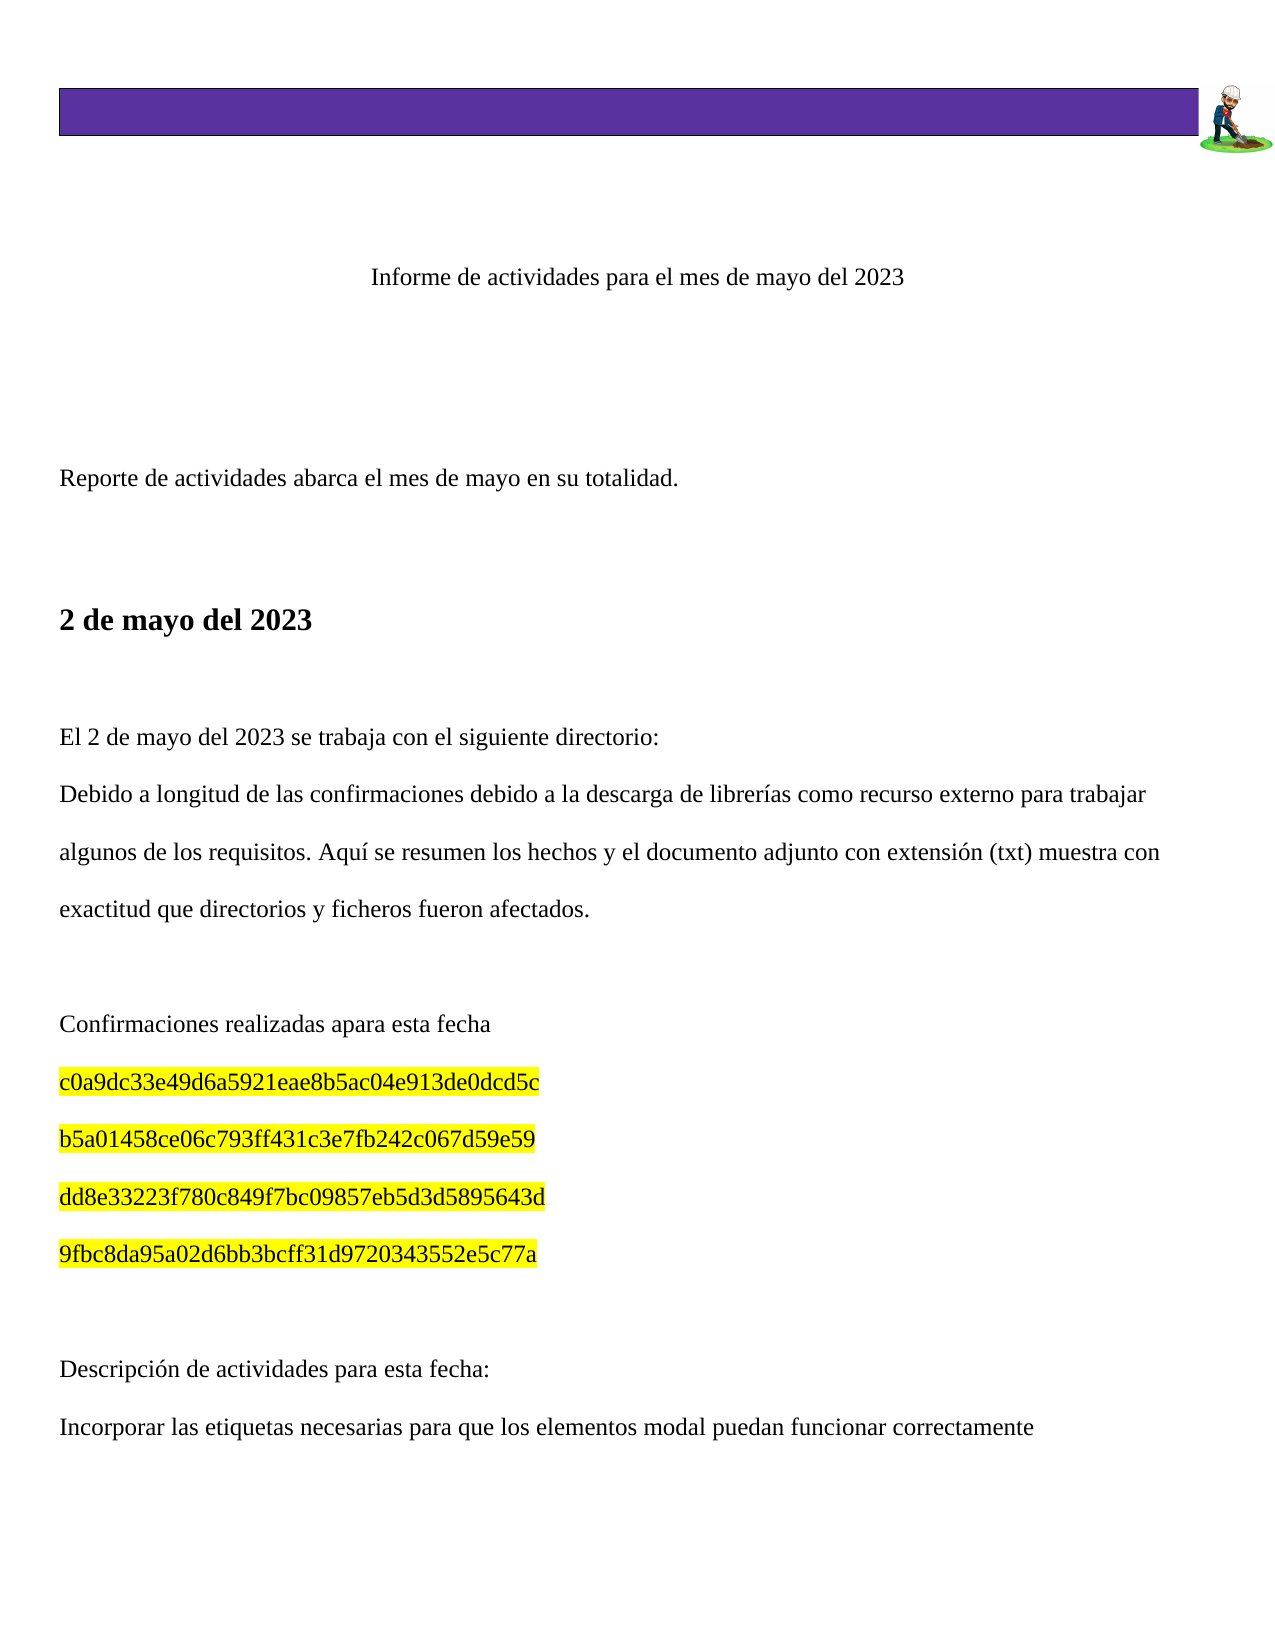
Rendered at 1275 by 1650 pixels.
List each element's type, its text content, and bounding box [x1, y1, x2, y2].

text Incorporar las etiquetas necesarias para que los elementos modal puedan funcionar correctamente [59, 1397, 1216, 1441]
picture [1198, 82, 1275, 155]
text c0a9dc33e49d6a5921eae8b5ac04e913de0dcd5c [59, 1052, 1216, 1096]
text Confirmaciones realizadas apara esta fecha [59, 995, 1216, 1038]
text El 2 de mayo del 2023 se trabaja con el siguiente directorio: [59, 712, 1216, 751]
text dd8e33223f780c849f7bc09857eb5d3d5895643d [59, 1167, 1216, 1211]
text Informe de actividades para el mes de mayo del 2023 [59, 239, 1216, 291]
text Reporte de actividades abarca el mes de mayo en su totalidad. [59, 463, 1216, 492]
text 2 de mayo del 2023 [59, 597, 1216, 637]
text Debido a longitud de las confirmaciones debido a la descarga de librerías como recurso externo para trabajar algunos de los requisitos. Aquí se resumen los hechos y el documento adjunto con extensión (txt) muestra con exactitud que directorios y ficheros fueron afectados. [59, 765, 1216, 923]
text Descripción de actividades para esta fecha: [59, 1340, 1216, 1383]
text b5a01458ce06c793ff431c3e7fb242c067d59e59 [59, 1110, 1216, 1153]
text 9fbc8da95a02d6bb3bcff31d9720343552e5c77a [59, 1225, 1216, 1268]
